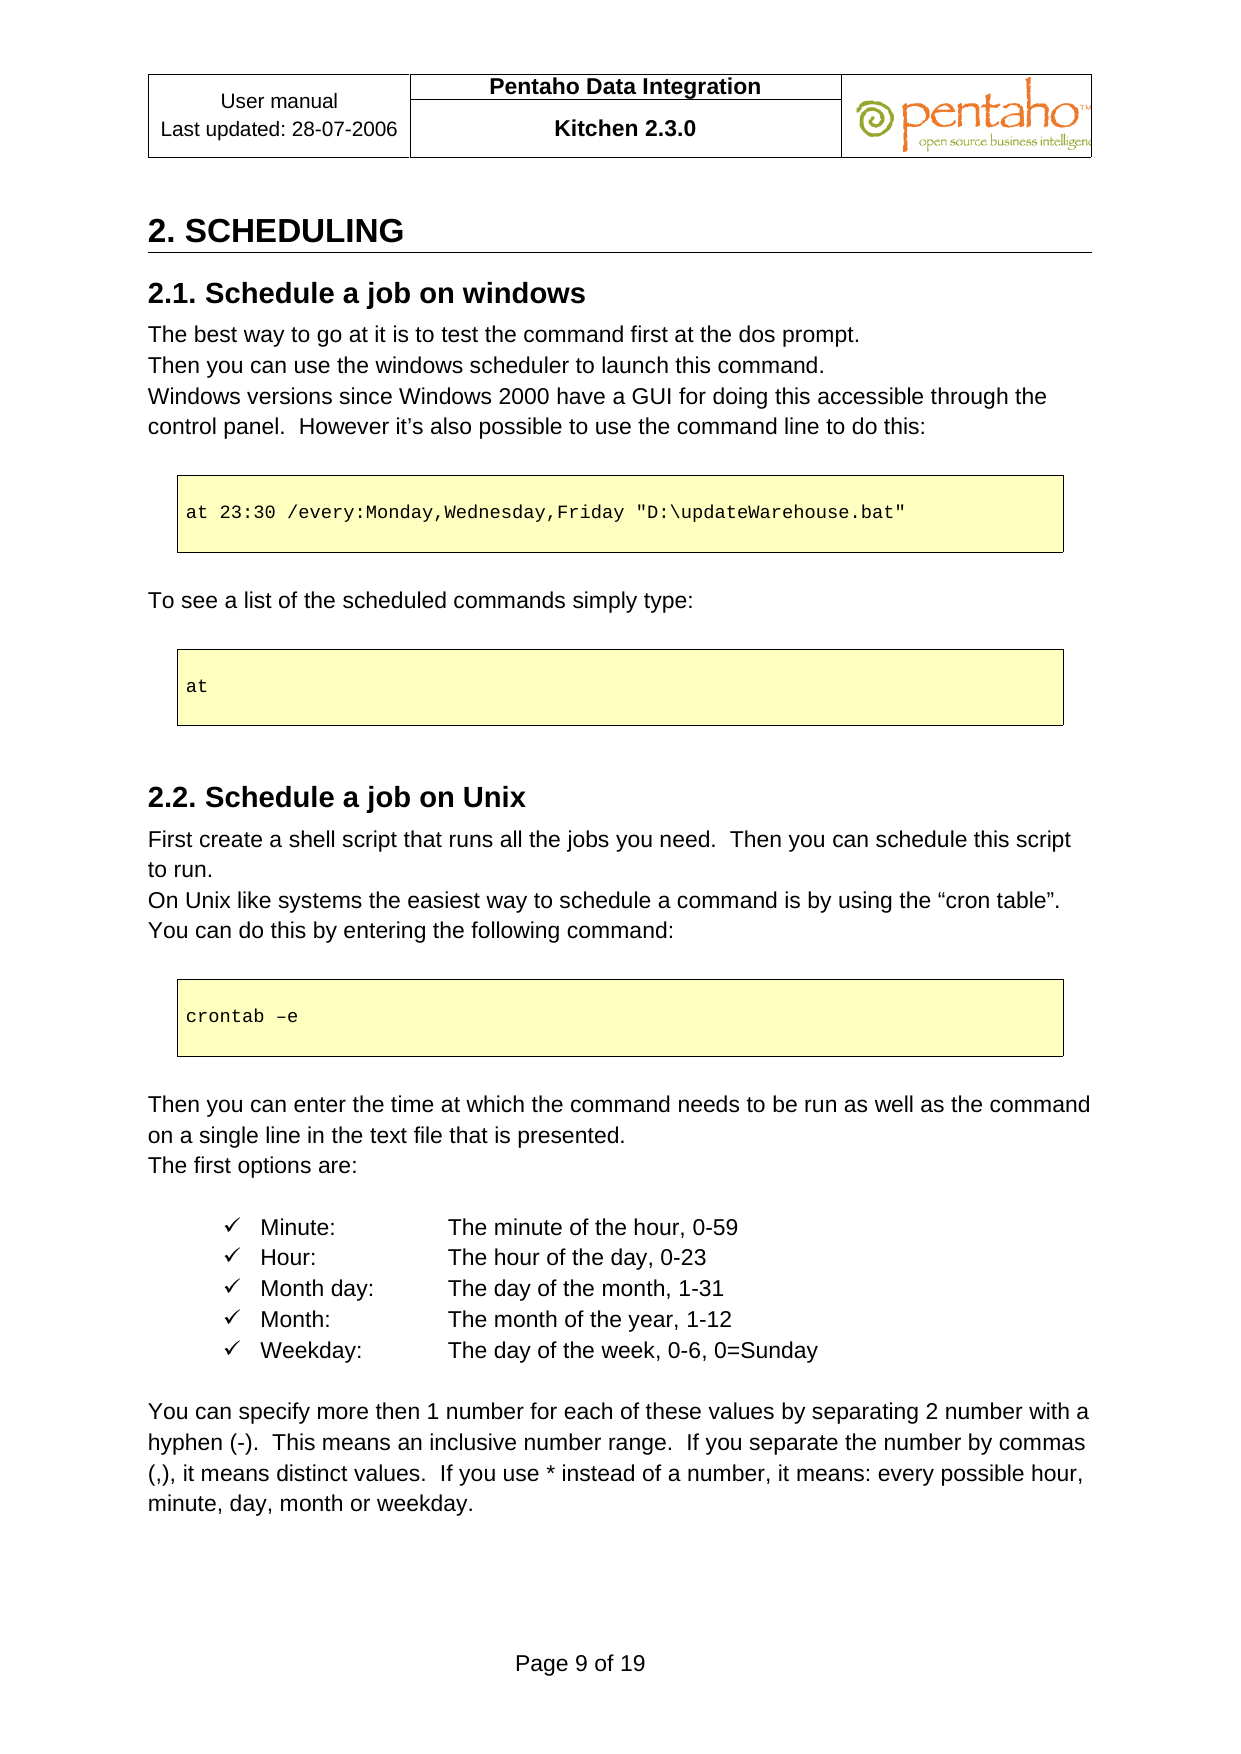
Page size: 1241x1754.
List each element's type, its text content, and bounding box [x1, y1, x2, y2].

text First create a shell script that runs all the jobs you need. Then you can schedule this script to run. [148, 826, 1092, 882]
text crontab –e [178, 1005, 1063, 1028]
text You can specify more then 1 number for each of these values by separating 2 number with a hyphen (-). This means an inclusive number range. If you separate the number by commas (,), it means distinct values. If you use * instead of a number, it means: every possible hour, minute, day, month or weekday. [148, 1399, 1092, 1516]
subtitle Schedule a job on Unix [148, 781, 1092, 814]
text On Unix like systems the easiest way to schedule a command is by using the “cron table”. You can do this by entering the following command: [148, 887, 1092, 944]
text The best way to go at it is to test the command first at the dos prompt. [148, 322, 1092, 348]
subtitle Schedule a job on windows [148, 277, 1092, 310]
text at [178, 674, 1063, 698]
subtitle Scheduling [148, 213, 1092, 252]
list Weekday: The day of the week, 0-6, 0=Sunday [223, 1337, 1092, 1363]
text The first options are: [148, 1153, 1092, 1178]
list Month: The month of the year, 1-12 [223, 1307, 1092, 1332]
text Windows versions since Windows 2000 have a GUI for doing this accessible through the control panel. However it’s also possible to use the command line to do this: [148, 383, 1092, 439]
text Then you can use the windows scheduler to launch this command. [148, 353, 1092, 378]
list Minute: The minute of the hour, 0-59 [223, 1214, 1092, 1240]
text To see a list of the scheduled commands simply type: [148, 588, 1092, 613]
text Then you can enter the time at which the command needs to be run as well as the command on a single line in the text file that is presented. [148, 1092, 1092, 1148]
text at 23:30 /every:Monday,Wednesday,Friday "D:\updateWarehouse.bat" [178, 501, 1063, 524]
list Month day: The day of the month, 1-31 [223, 1276, 1092, 1302]
list Hour: The hour of the day, 0-23 [223, 1245, 1092, 1271]
